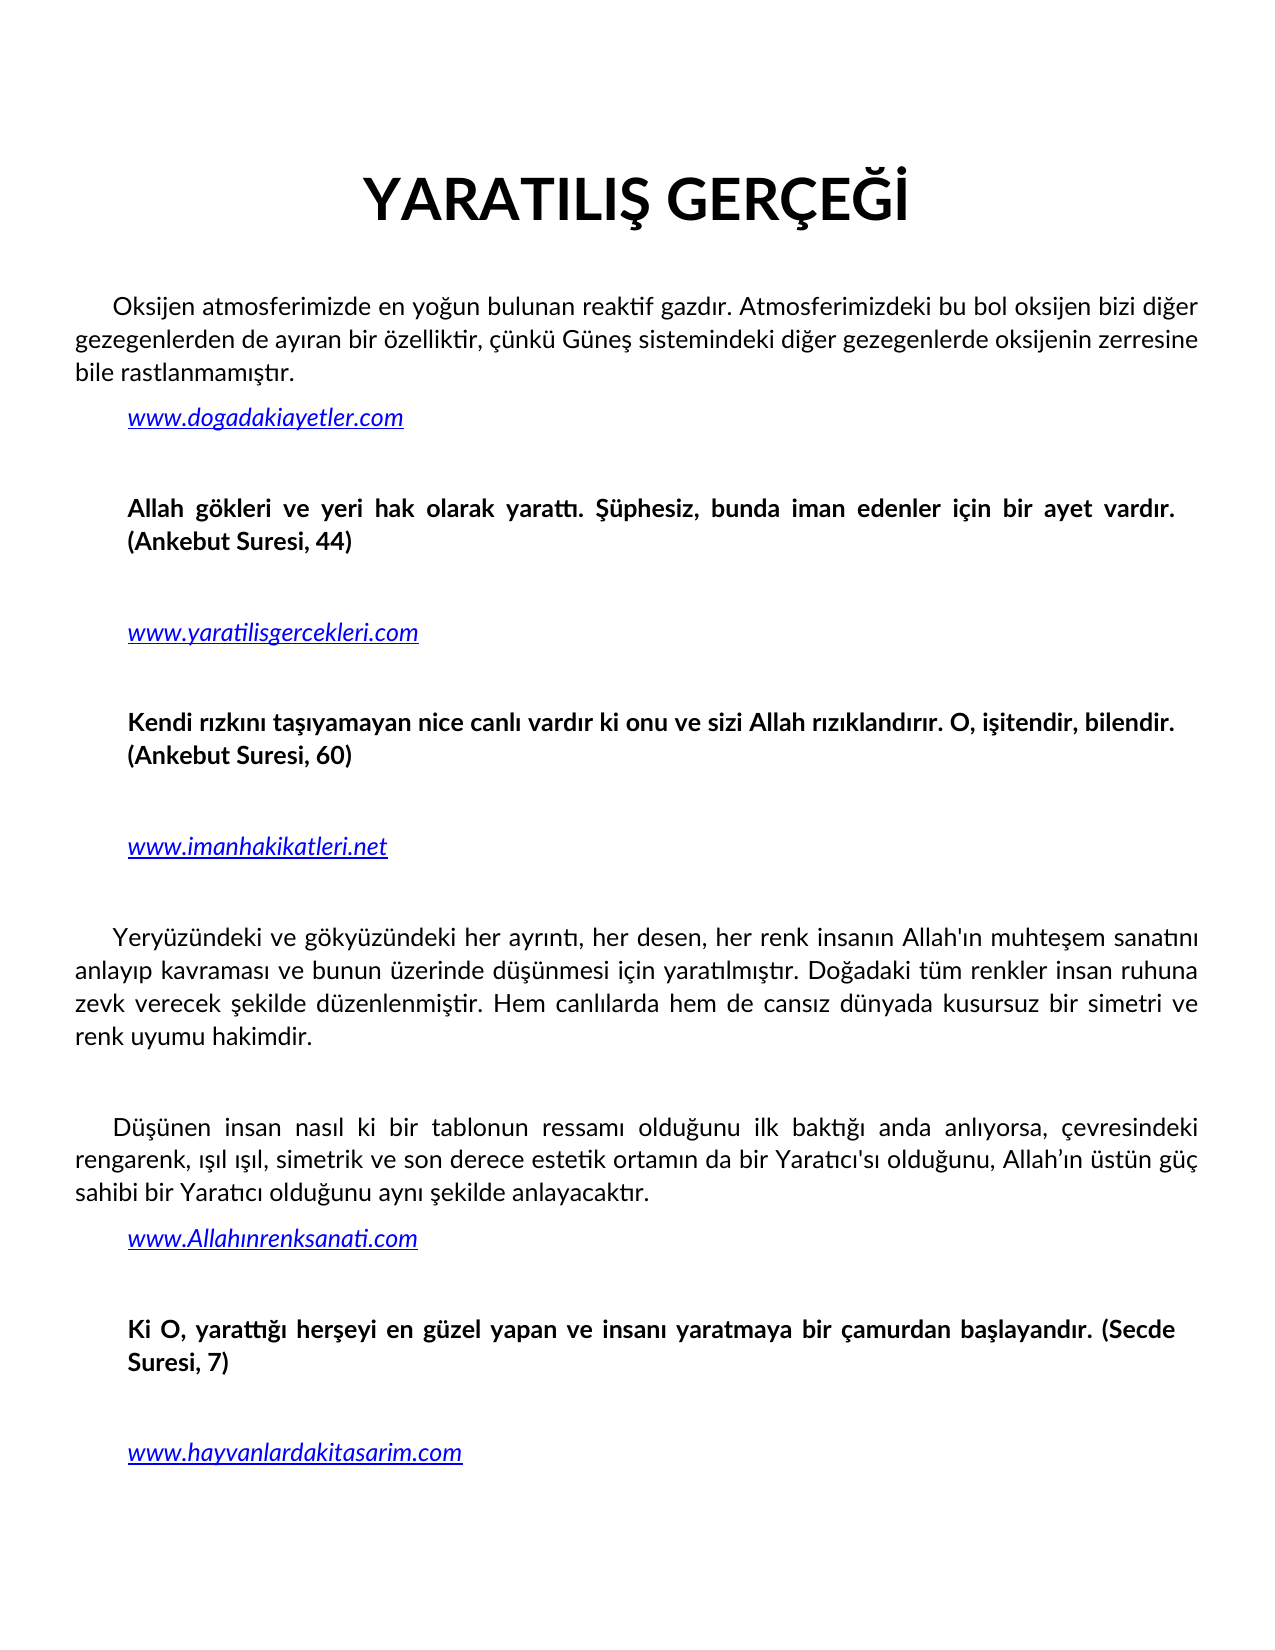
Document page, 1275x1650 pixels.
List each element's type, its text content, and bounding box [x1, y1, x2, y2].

text Kendi rızkını taşıyamayan nice canlı vardır ki onu ve sizi Allah rızıklandırır. O, işitendir, bilendir. (Ankebut Suresi, 60) [127, 707, 1177, 770]
text Ki O, yarattığı herşeyi en güzel yapan ve insanı yaratmaya bir çamurdan başlayandır. (Secde Suresi, 7) [127, 1313, 1177, 1376]
text Oksijen atmosferimizde en yoğun bulunan reaktif gazdır. Atmosferimizdeki bu bol oksijen bizi diğer gezegenlerden de ayıran bir özelliktir, çünkü Güneş sistemindeki diğer gezegenlerde oksijenin zerresine bile rastlanmamıştır. [75, 290, 1200, 386]
text Allah gökleri ve yeri hak olarak yarattı. Şüphesiz, bunda iman edenler için bir ayet vardır. (Ankebut Suresi, 44) [127, 492, 1177, 555]
text www.yaratilisgercekleri.com [127, 616, 1177, 646]
text www.dogadakiayetler.com [127, 402, 1177, 432]
text www.imanhakikatleri.net [127, 831, 1177, 861]
text www.hayvanlardakitasarim.com [127, 1437, 1177, 1467]
text Yeryüzündeki ve gökyüzündeki her ayrıntı, her desen, her renk insanın Allah'ın muhteşem sanatını anlayıp kavraması ve bunun üzerinde düşünmesi için yaratılmıştır. Doğadaki tüm renkler insan ruhuna zevk verecek şekilde düzenlenmiştir. Hem canlılarda hem de cansız dünyada kusursuz bir simetri ve renk uyumu hakimdir. [75, 922, 1200, 1050]
text www.Allahınrenksanati.com [127, 1222, 1177, 1252]
text Düşünen insan nasıl ki bir tablonun ressamı olduğunu ilk baktığı anda anlıyorsa, çevresindeki rengarenk, ışıl ışıl, simetrik ve son derece estetik ortamın da bir Yaratıcı'sı olduğunu, Allah’ın üstün güç sahibi bir Yaratıcı olduğunu aynı şekilde anlayacaktır. [75, 1111, 1200, 1207]
subtitle YARATILIŞ GERÇEĞİ [75, 162, 1200, 232]
